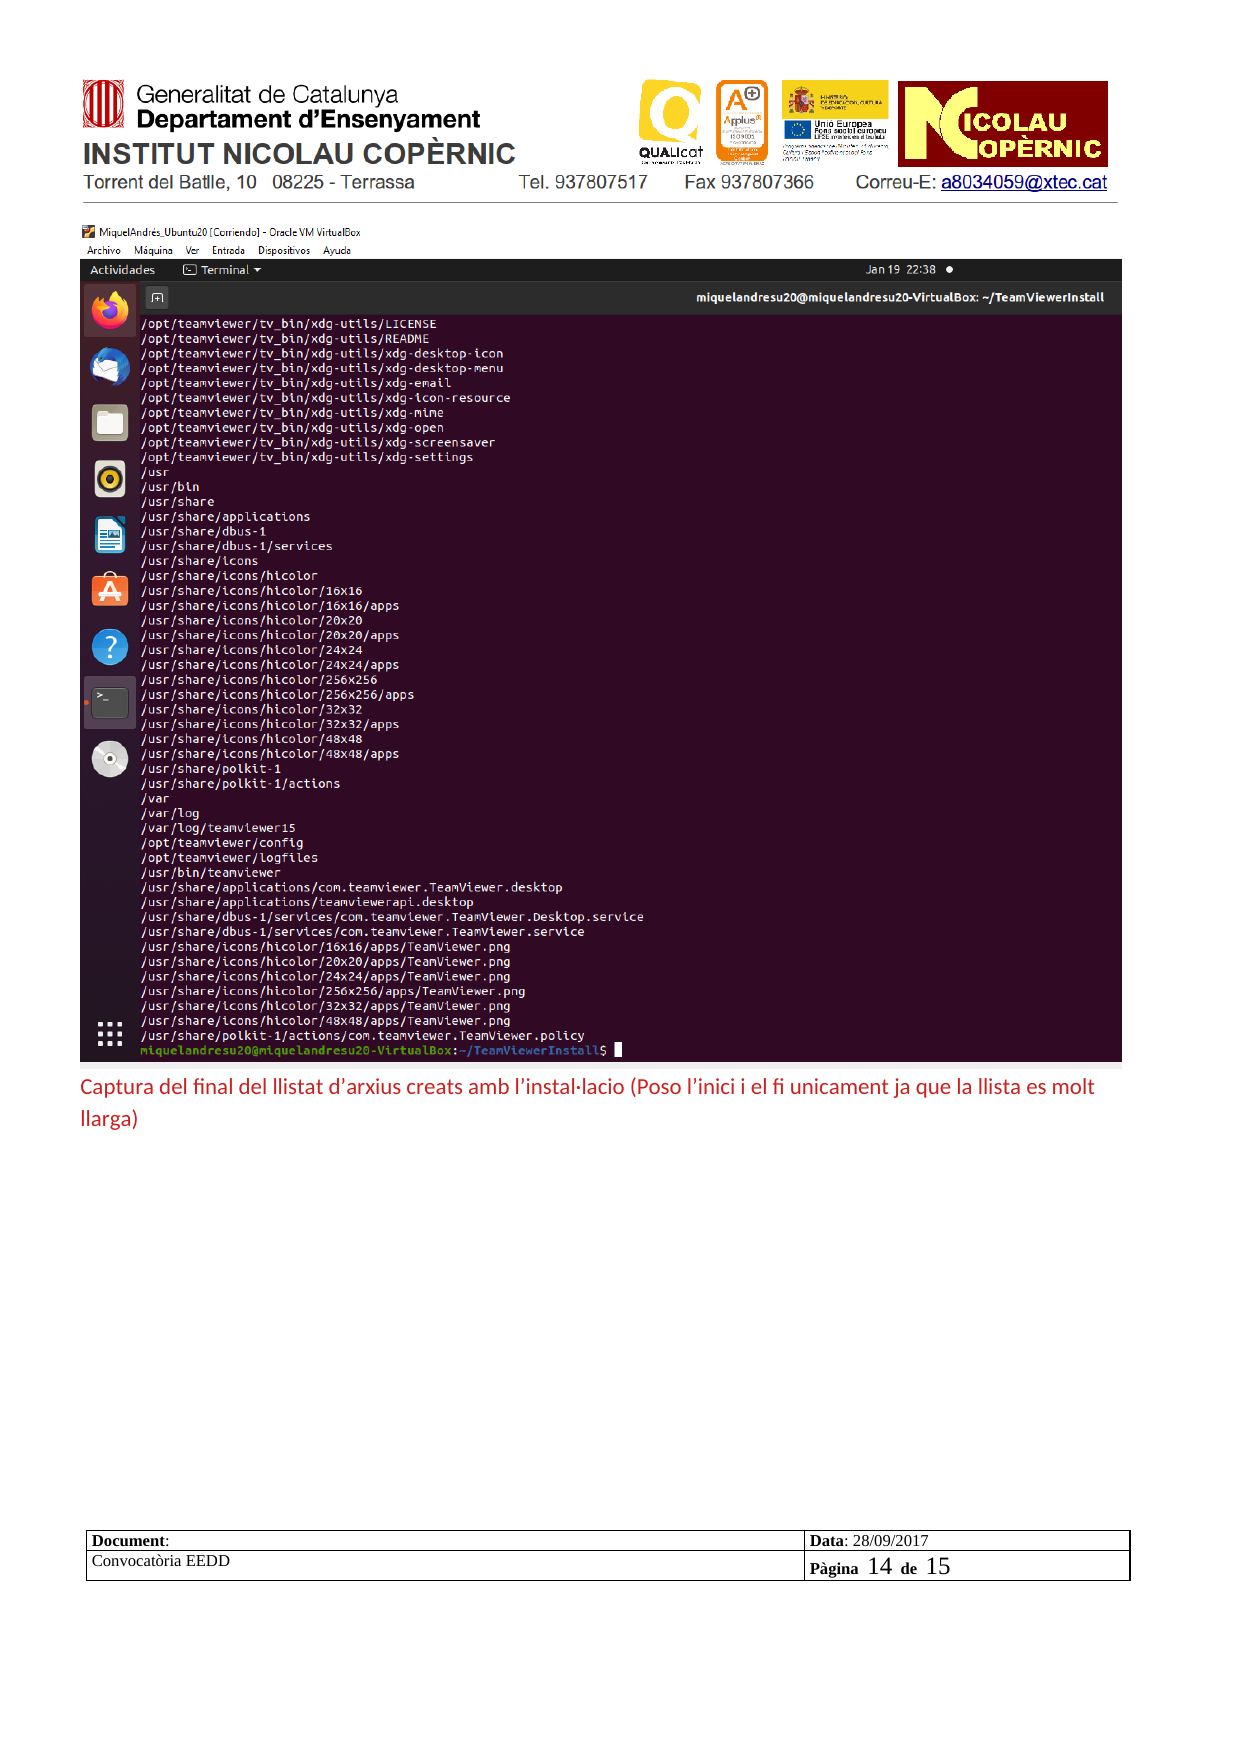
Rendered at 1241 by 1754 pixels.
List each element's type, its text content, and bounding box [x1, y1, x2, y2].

picture [80, 73, 1122, 1069]
text Captura del final del llistat d’arxius creats amb l’instal·lacio (Poso l’inici i el fi unicament ja que la llista es molt llarga) [80, 1069, 1122, 1133]
